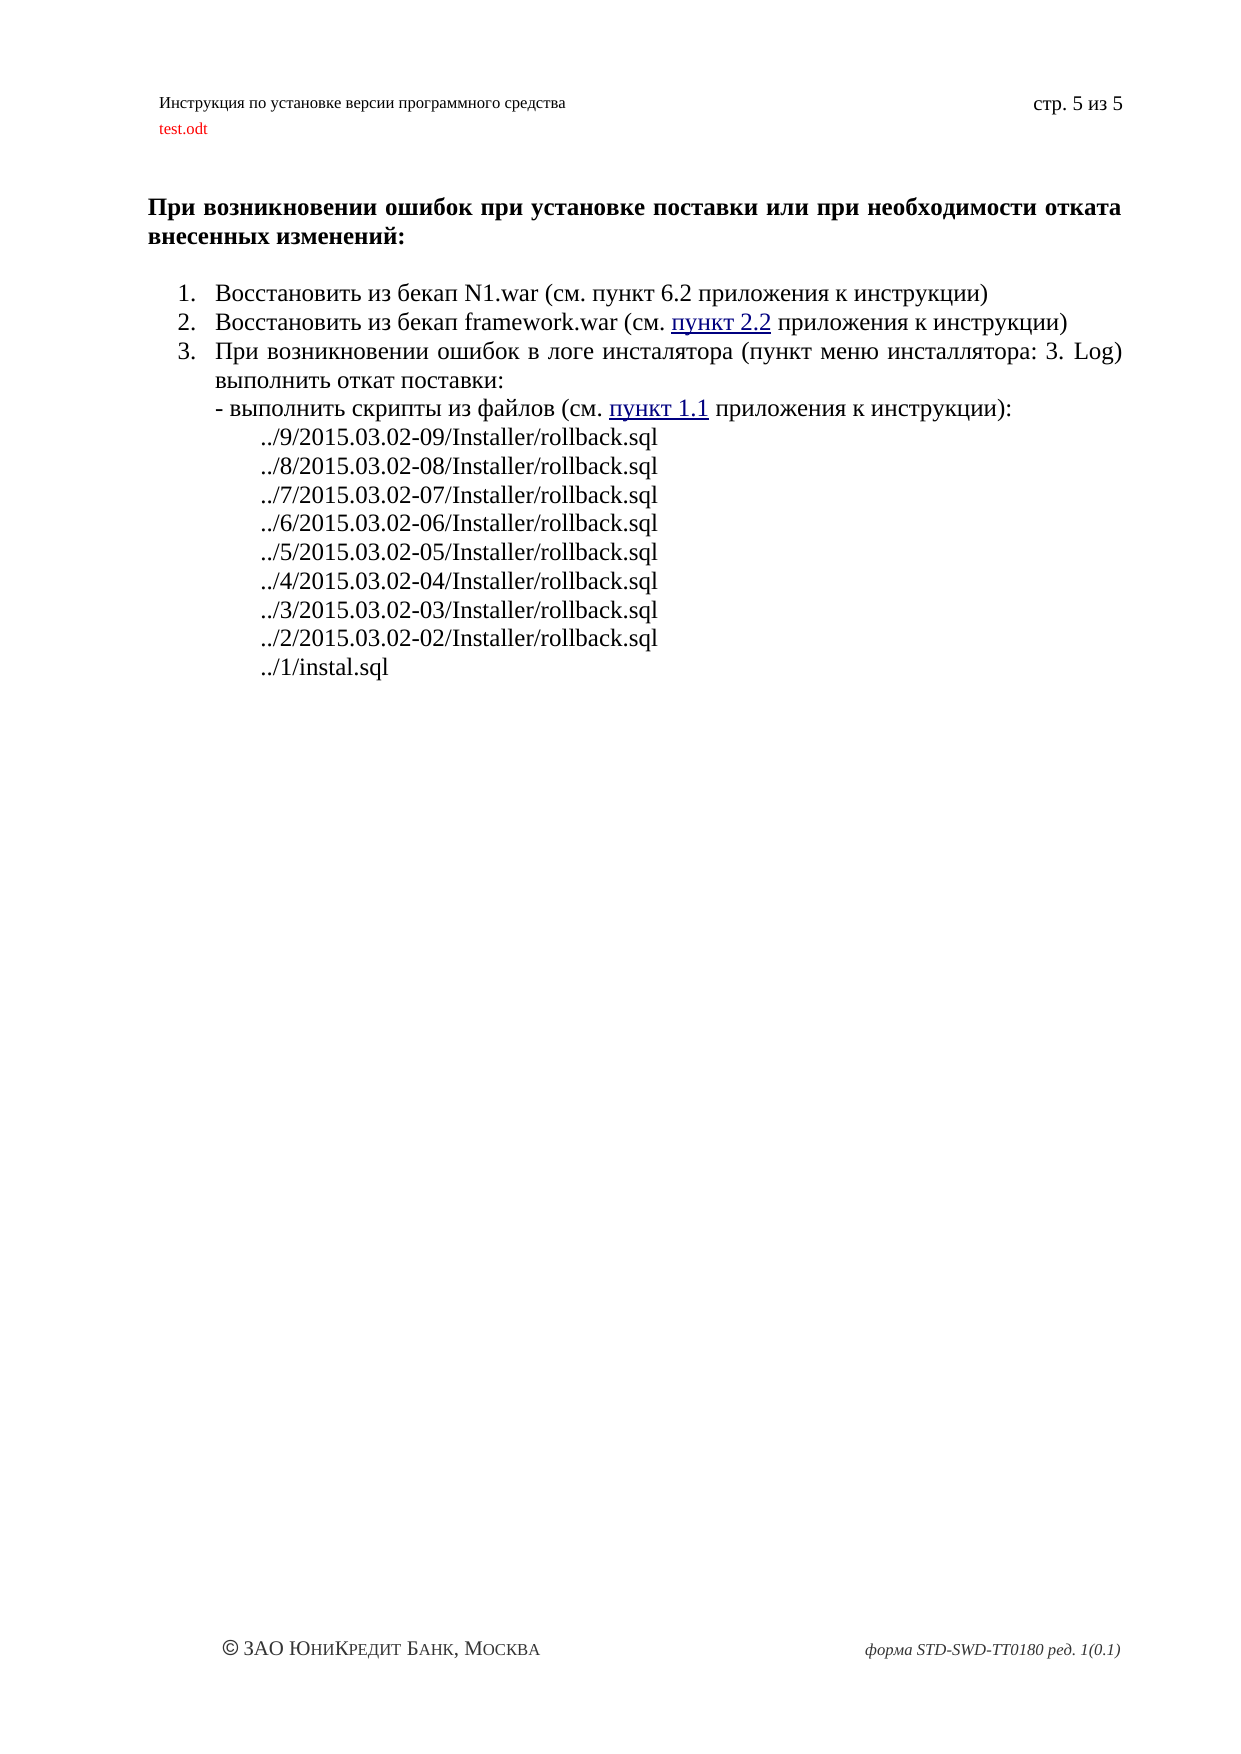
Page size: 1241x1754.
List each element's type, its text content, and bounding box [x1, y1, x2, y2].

text ../5/2015.03.02-05/Installer/rollback.sql [260, 537, 1122, 566]
text ../4/2015.03.02-04/Installer/rollback.sql [260, 566, 1122, 595]
text При возникновении ошибок при установке поставки или при необходимости отката внесенных изменений: [148, 192, 1122, 250]
text ../3/2015.03.02-03/Installer/rollback.sql [260, 595, 1122, 623]
list Восстановить из бекап framework.war (см. пункт 2.2 приложения к инструкции) [177, 307, 1122, 336]
text ../1/instal.sql [260, 652, 1122, 681]
list При возникновении ошибок в логе инсталятора (пункт меню инсталлятора: 3. Log) выполнить откат поставки: [177, 336, 1122, 393]
text ../8/2015.03.02-08/Installer/rollback.sql [260, 451, 1122, 480]
text ../2/2015.03.02-02/Installer/rollback.sql [260, 623, 1122, 652]
list Восстановить из бекап N1.war (см. пункт 6.2 приложения к инструкции) [177, 278, 1122, 307]
text ../6/2015.03.02-06/Installer/rollback.sql [260, 508, 1122, 537]
text - выполнить скрипты из файлов (см. пункт 1.1 приложения к инструкции): [215, 393, 1122, 422]
text ../7/2015.03.02-07/Installer/rollback.sql [260, 480, 1122, 508]
text ../9/2015.03.02-09/Installer/rollback.sql [260, 422, 1122, 451]
